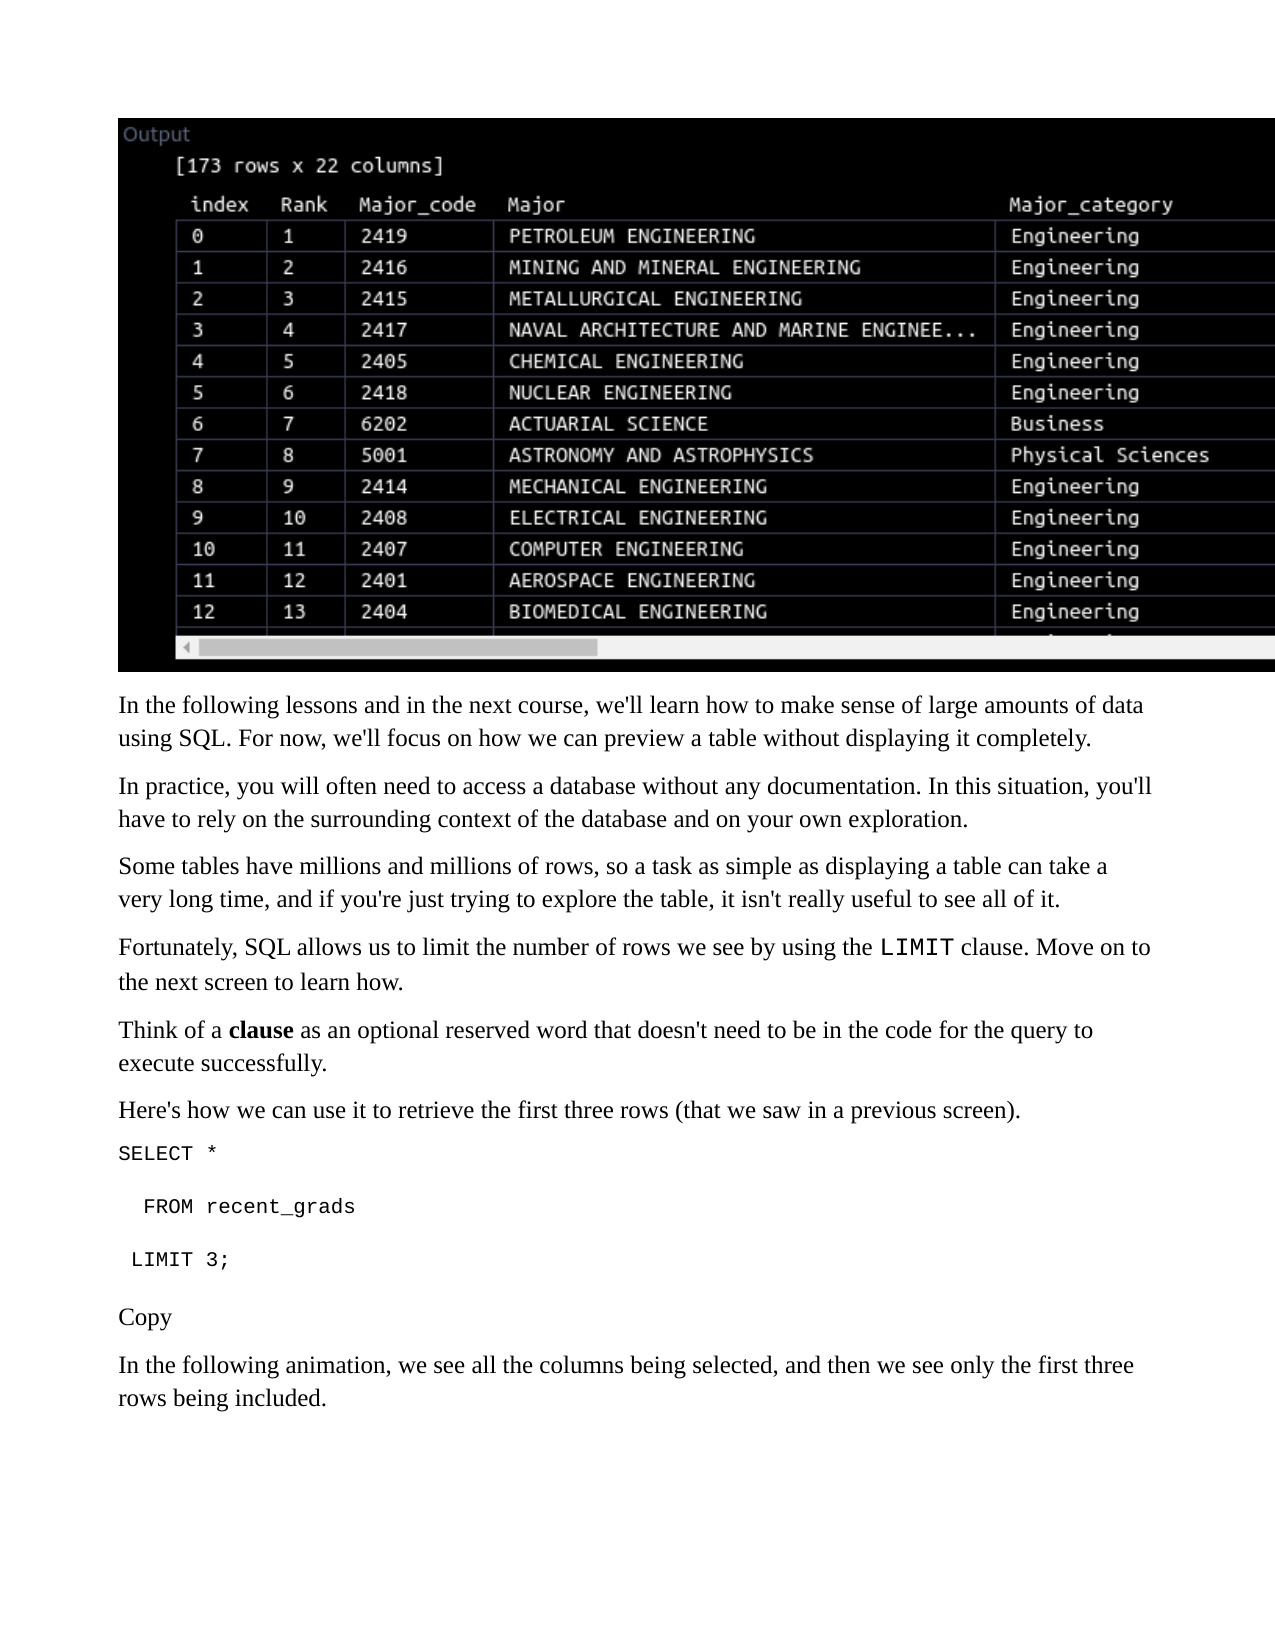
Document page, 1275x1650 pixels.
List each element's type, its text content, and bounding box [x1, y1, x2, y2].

text FROM recent_grads [118, 1196, 1157, 1220]
text Here's how we can use it to retrieve the first three rows (that we saw in a previous screen). [118, 1095, 1157, 1124]
picture [118, 118, 1275, 672]
text LIMIT 3; [118, 1249, 1157, 1273]
text In the following animation, we see all the columns being selected, and then we see only the first three rows being included. [118, 1350, 1157, 1412]
text In the following lessons and in the next course, we'll learn how to make sense of large amounts of data using SQL. For now, we'll focus on how we can preview a table without displaying it completely. [118, 690, 1157, 752]
text Copy [118, 1302, 1157, 1331]
text SELECT * [118, 1143, 1157, 1167]
text Fortunately, SQL allows us to limit the number of rows we see by using the LIMIT clause. Move on to the next screen to learn how. [118, 932, 1157, 996]
text Some tables have millions and millions of rows, so a task as simple as displaying a table can take a very long time, and if you're just trying to explore the table, it isn't really useful to see all of it. [118, 851, 1157, 913]
text In practice, you will often need to access a database without any documentation. In this situation, you'll have to rely on the surrounding context of the database and on your own exploration. [118, 771, 1157, 832]
text Think of a clause as an optional reserved word that doesn't need to be in the code for the query to execute successfully. [118, 1015, 1157, 1076]
